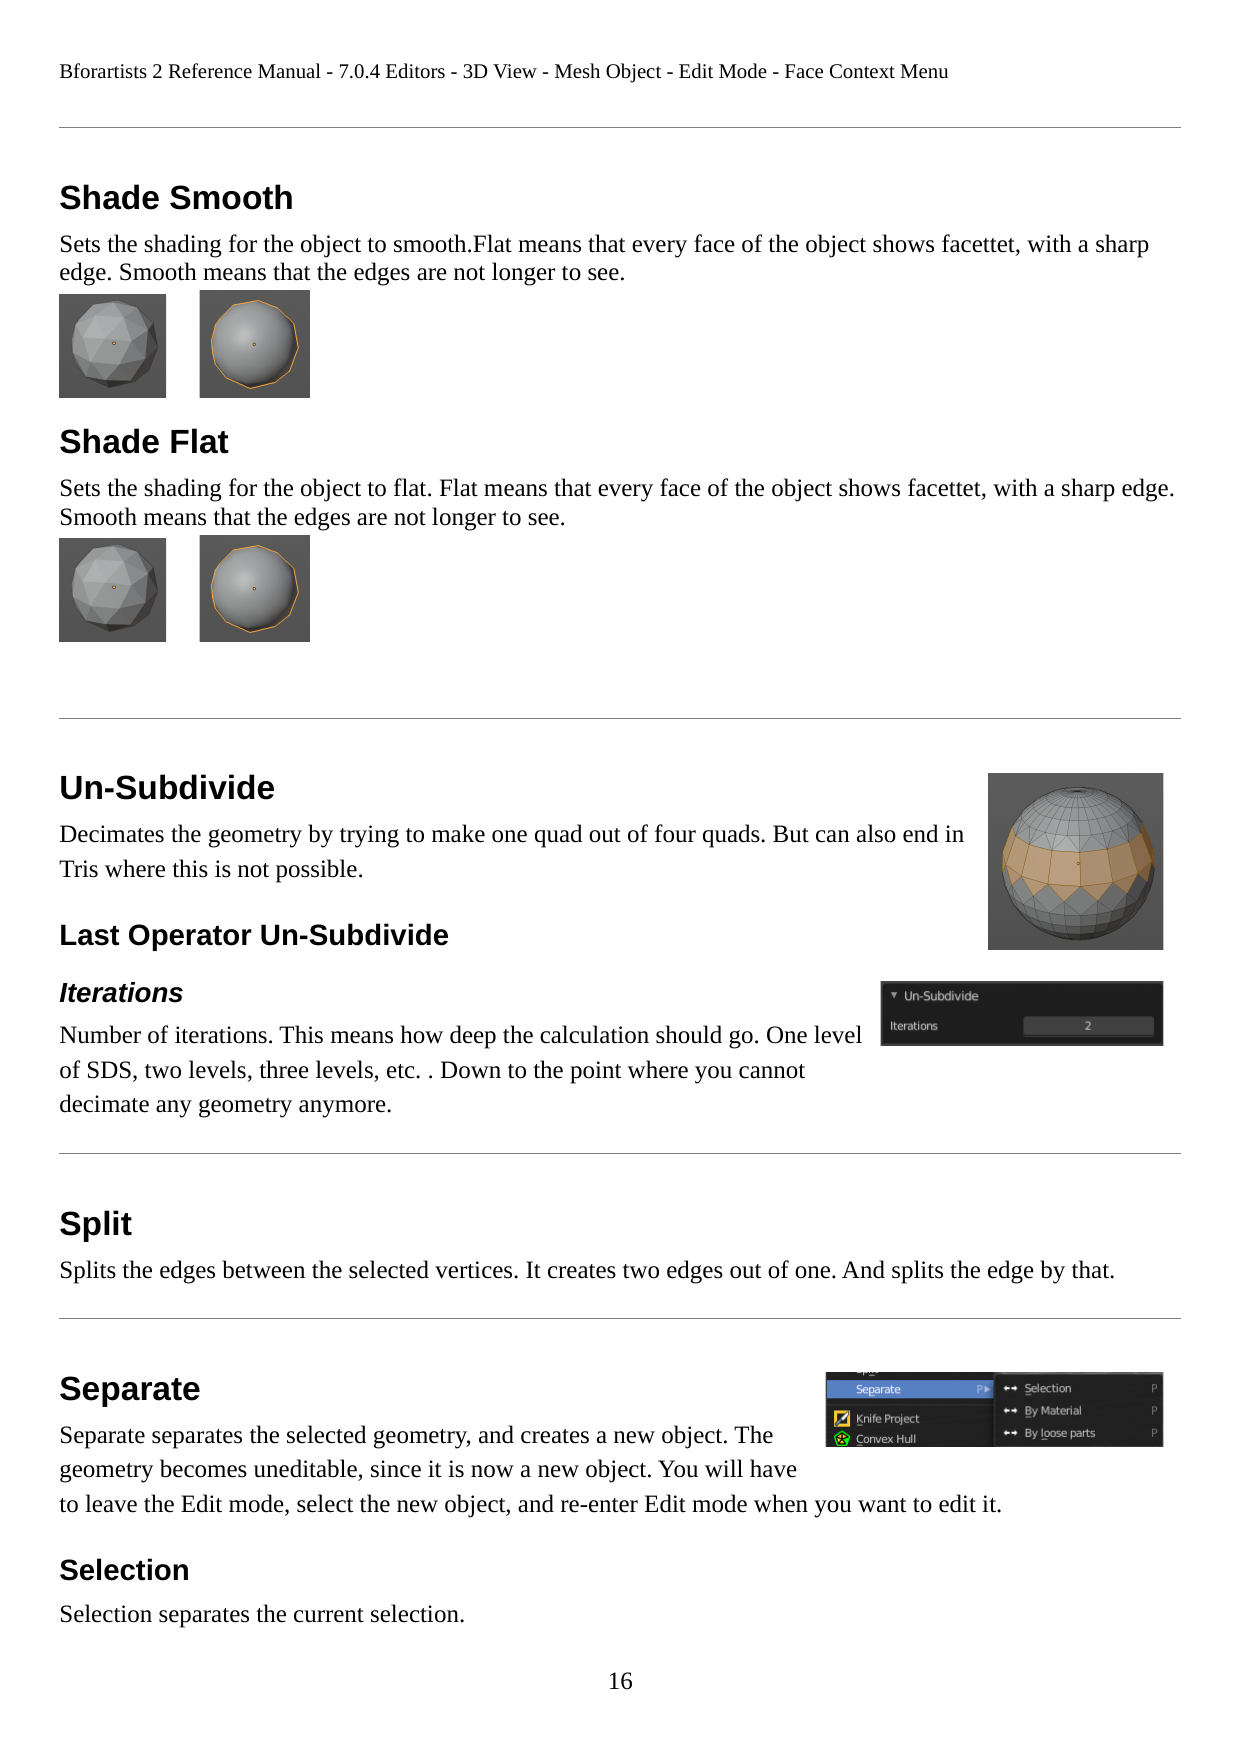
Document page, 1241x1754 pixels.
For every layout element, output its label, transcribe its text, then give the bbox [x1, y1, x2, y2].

picture [59, 294, 167, 398]
picture [880, 981, 1164, 1046]
picture [825, 1372, 1164, 1447]
text Sets the shading for the object to flat. Flat means that every face of the object shows facettet, with a sharp edge. Smooth means that the edges are not longer to see. [59, 473, 1181, 531]
picture [988, 773, 1164, 950]
text Selection separates the current selection. [59, 1599, 1181, 1628]
subtitle Shade Flat [59, 422, 1181, 461]
text Decimates the geometry by trying to make one quad out of four quads. But can also end in Tris where this is not possible. [59, 819, 988, 883]
subtitle Iterations [59, 976, 1181, 1008]
text Splits the edges between the selected vertices. It creates two edges out of one. And splits the edge by that. [59, 1255, 1181, 1283]
subtitle Shade Smooth [59, 178, 1181, 216]
text Sets the shading for the object to smooth.Flat means that every face of the object shows facettet, with a sharp edge. Smooth means that the edges are not longer to see. [59, 229, 1181, 286]
picture [59, 538, 167, 642]
subtitle Selection [59, 1553, 1181, 1586]
subtitle Un-Subdivide [59, 768, 1181, 807]
subtitle Last Operator Un-Subdivide [59, 917, 1181, 951]
text Separate separates the selected geometry, and creates a new object. The geometry becomes uneditable, since it is now a new object. You will have to leave the Edit mode, select the new object, and re-enter Edit mode when you want to edit it. [59, 1420, 1181, 1518]
subtitle Separate [59, 1369, 1181, 1407]
text Number of iterations. This means how deep the calculation should go. One level of SDS, two levels, three levels, etc. . Down to the point where you cannot decimate any geometry anymore. [59, 1021, 1181, 1118]
picture [199, 290, 310, 398]
picture [199, 535, 310, 642]
subtitle Split [59, 1204, 1181, 1242]
